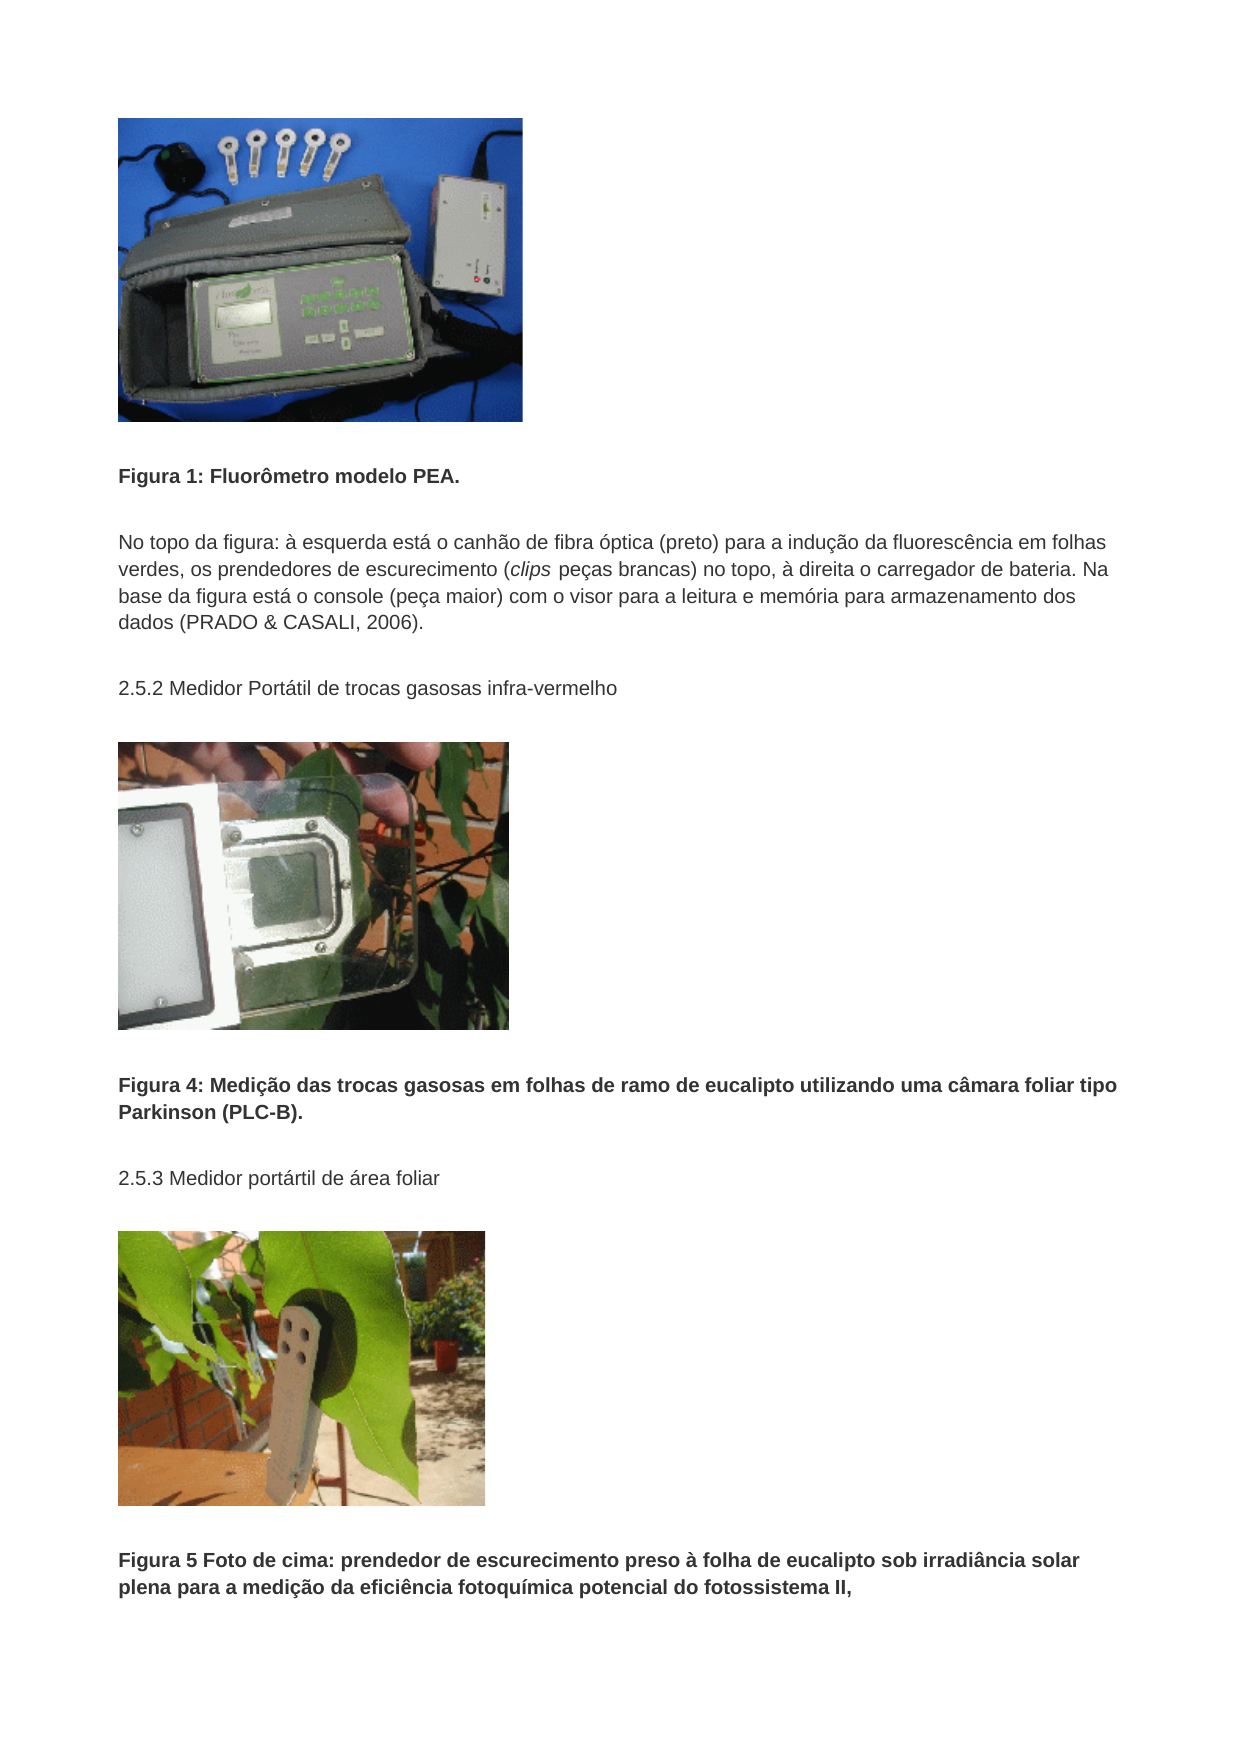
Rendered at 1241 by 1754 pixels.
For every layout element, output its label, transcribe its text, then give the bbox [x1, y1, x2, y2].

picture [118, 742, 509, 1030]
picture [118, 118, 523, 422]
text No topo da figura: à esquerda está o canhão de fibra óptica (preto) para a indução da fluorescência em folhas verdes, os prendedores de escurecimento (clips peças brancas) no topo, à direita o carregador de bateria. Na base da figura está o console (peça maior) com o visor para a leitura e memória para armazenamento dos dados (PRADO & CASALI, 2006). [118, 530, 1122, 634]
text Figura 1: Fluorômetro modelo PEA. [118, 464, 1122, 488]
text Figura 5 Foto de cima: prendedor de escurecimento preso à folha de eucalipto sob irradiância solar plena para a medição da eficiência fotoquímica potencial do fotossistema II, [118, 1548, 1122, 1598]
text 2.5.3 Medidor portártil de área foliar [118, 1166, 1122, 1189]
text 2.5.2 Medidor Portátil de trocas gasosas infra-vermelho [118, 677, 1122, 700]
picture [118, 1231, 486, 1506]
text Figura 4: Medição das trocas gasosas em folhas de ramo de eucalipto utilizando uma câmara foliar tipo Parkinson (PLC-B). [118, 1073, 1122, 1123]
